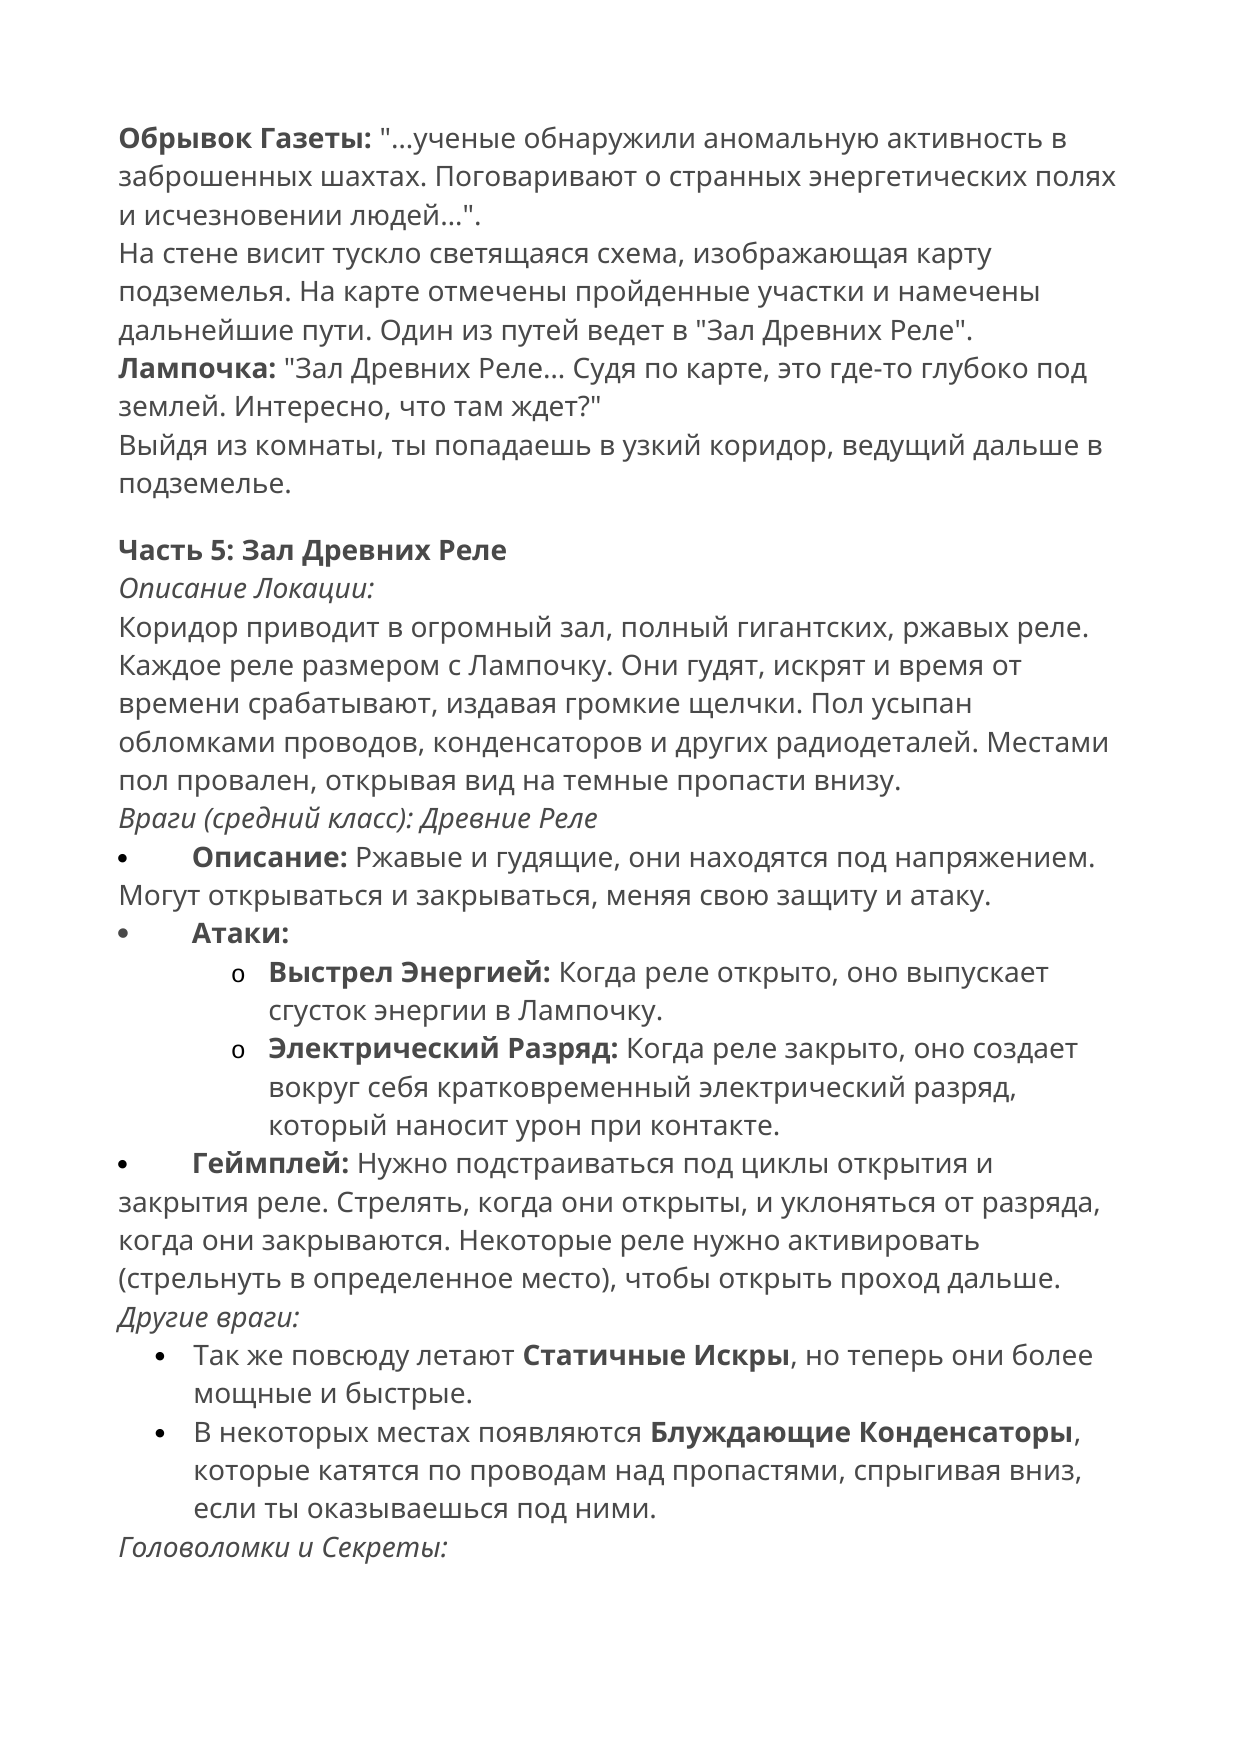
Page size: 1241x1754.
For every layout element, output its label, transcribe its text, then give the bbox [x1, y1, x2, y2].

list Электрический Разряд: Когда реле закрыто, оно создает вокруг себя кратковременный электрический разряд, который наносит урон при контакте. [231, 1028, 1122, 1143]
text Коридор приводит в огромный зал, полный гигантских, ржавых реле. Каждое реле размером с Лампочку. Они гудят, искрят и время от времени срабатывают, издавая громкие щелчки. Пол усыпан обломками проводов, конденсаторов и других радиодеталей. Местами пол провален, открывая вид на темные пропасти внизу. [118, 607, 1122, 798]
list Так же повсюду летают Статичные Искры, но теперь они более мощные и быстрые. [156, 1335, 1122, 1412]
text Другие враги: [118, 1297, 1122, 1335]
list Описание: Ржавые и гудящие, они находятся под напряжением. Могут открываться и закрываться, меняя свою защиту и атаку. [118, 837, 1122, 913]
list Геймплей: Нужно подстраиваться под циклы открытия и закрытия реле. Стрелять, когда они открыты, и уклоняться от разряда, когда они закрываются. Некоторые реле нужно активировать (стрельнуть в определенное место), чтобы открыть проход дальше. [118, 1143, 1122, 1297]
text Выйдя из комнаты, ты попадаешь в узкий коридор, ведущий дальше в подземелье. [118, 425, 1122, 501]
text Описание Локации: [118, 568, 1122, 607]
text Лампочка: "Зал Древних Реле… Судя по карте, это где-то глубоко под землей. Интересно, что там ждет?" [118, 348, 1122, 425]
text Обрывок Газеты: "…ученые обнаружили аномальную активность в заброшенных шахтах. Поговаривают о странных энергетических полях и исчезновении людей…". [118, 118, 1122, 233]
list Выстрел Энергией: Когда реле открыто, оно выпускает сгусток энергии в Лампочку. [231, 952, 1122, 1028]
text Головоломки и Секреты: [118, 1527, 1122, 1565]
list В некоторых местах появляются Блуждающие Конденсаторы, которые катятся по проводам над пропастями, спрыгивая вниз, если ты оказываешься под ними. [156, 1412, 1122, 1527]
text Часть 5: Зал Древних Реле [118, 501, 1122, 568]
text Враги (средний класс): Древние Реле [118, 798, 1122, 837]
text На стене висит тускло светящаяся схема, изображающая карту подземелья. На карте отмечены пройденные участки и намечены дальнейшие пути. Один из путей ведет в "Зал Древних Реле". [118, 233, 1122, 348]
list Атаки: [118, 913, 1122, 952]
